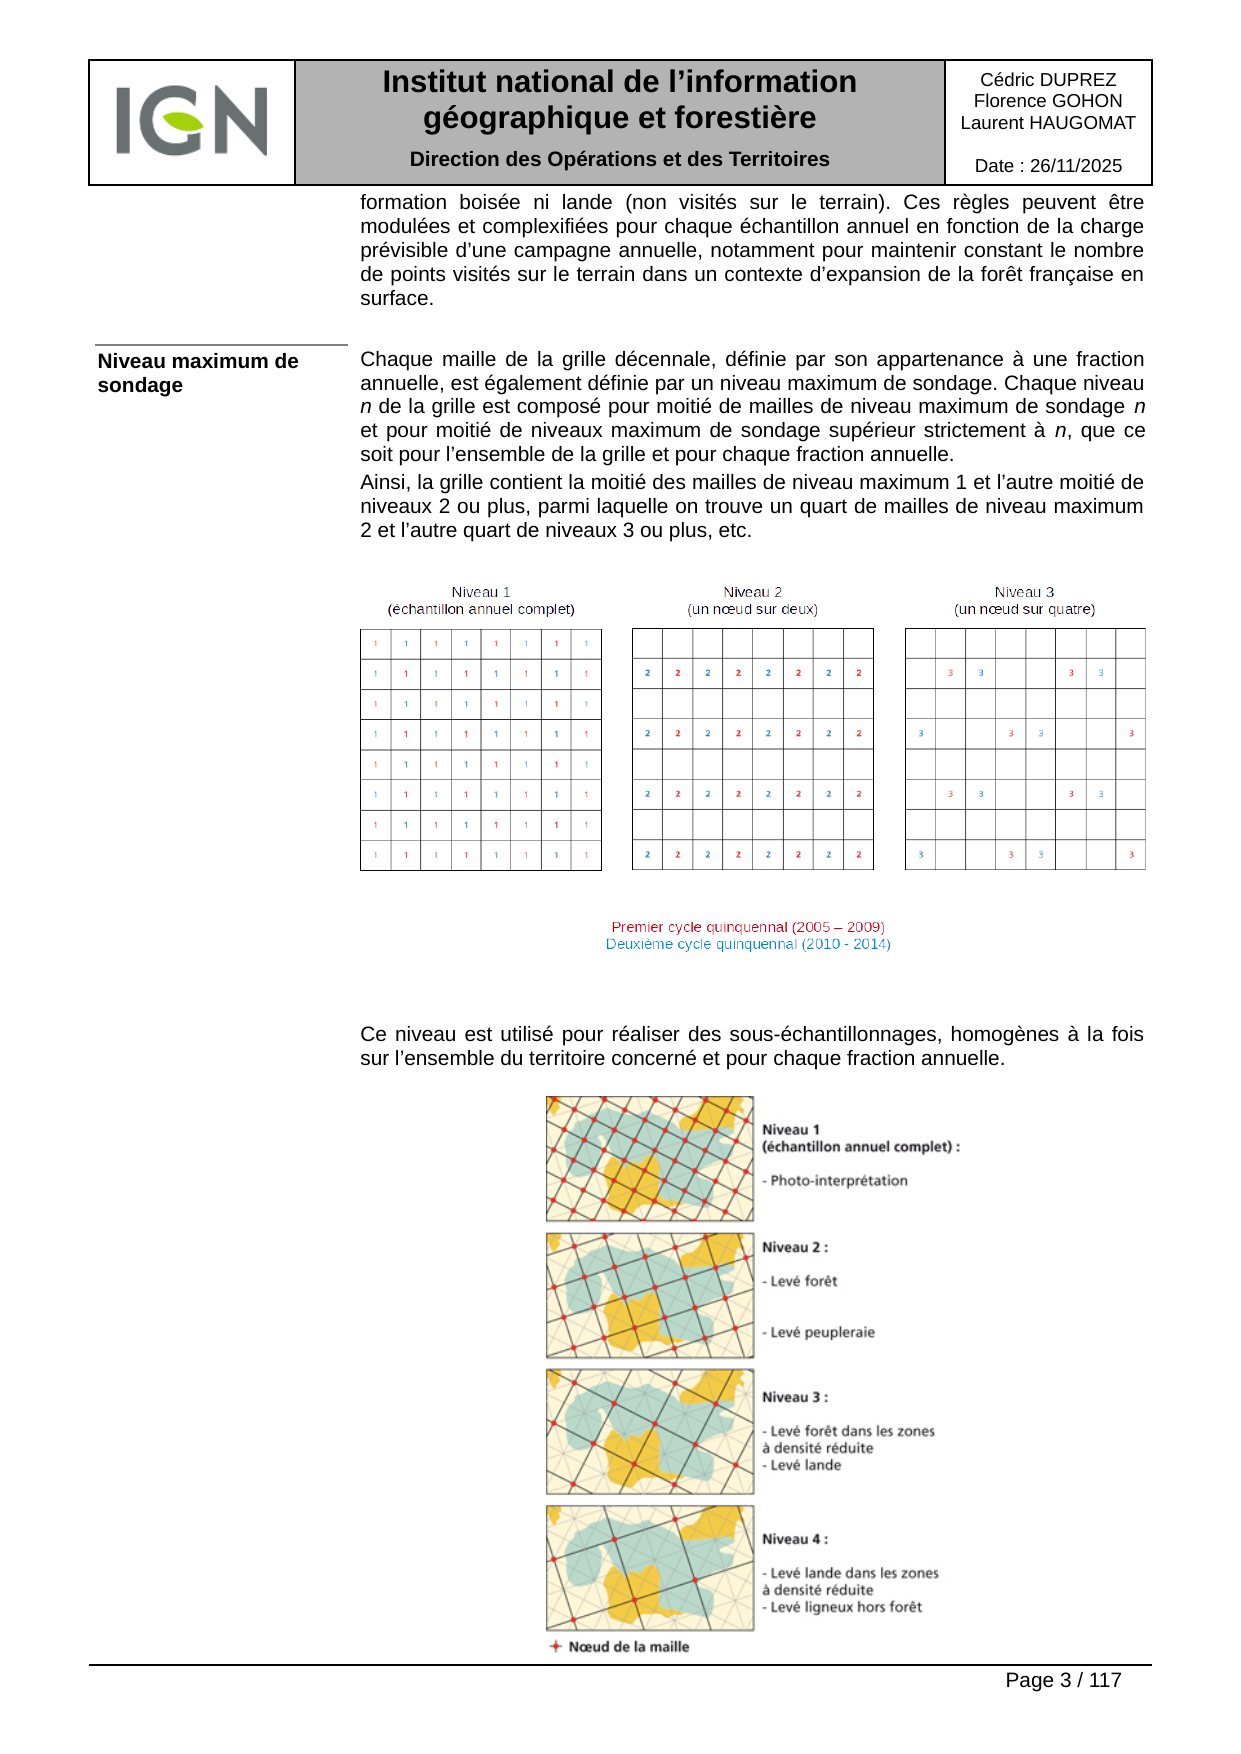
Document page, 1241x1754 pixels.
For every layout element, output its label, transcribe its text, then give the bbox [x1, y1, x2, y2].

table_cell Niveau maximum de sondage [89, 343, 354, 1661]
picture [360, 569, 1146, 967]
picture [546, 1096, 960, 1655]
picture [91, 62, 293, 180]
table_cell Chaque maille de la grille décennale, définie par son appartenance à une fraction annuelle, est également définie par un niveau maximum de sondage. Chaque niveau n de la grille est composé pour moitié de mailles de niveau maximum de sondage n et pour moitié de niveaux maximum de sondage supérieur strictement à n, que ce soit pour l’ensemble de la grille et pour chaque fraction annuelle. Ainsi, la grille contient la moitié des mailles de niveau maximum 1 et l’autre moitié de niveaux 2 ou plus, parmi laquelle on trouve un quart de mailles de niveau maximum 2 et l’autre quart de niveaux 3 ou plus, etc. Ce niveau est utilisé pour réaliser des sous-échantillonnages, homogènes à la fois sur l’ensemble du territoire concerné et pour chaque fraction annuelle. [354, 343, 1152, 1661]
table_cell [89, 186, 354, 343]
table_cell formation boisée ni lande (non visités sur le terrain). Ces règles peuvent être modulées et complexifiées pour chaque échantillon annuel en fonction de la charge prévisible d’une campagne annuelle, notamment pour maintenir constant le nombre de points visités sur le terrain dans un contexte d’expansion de la forêt française en surface. [354, 186, 1152, 343]
